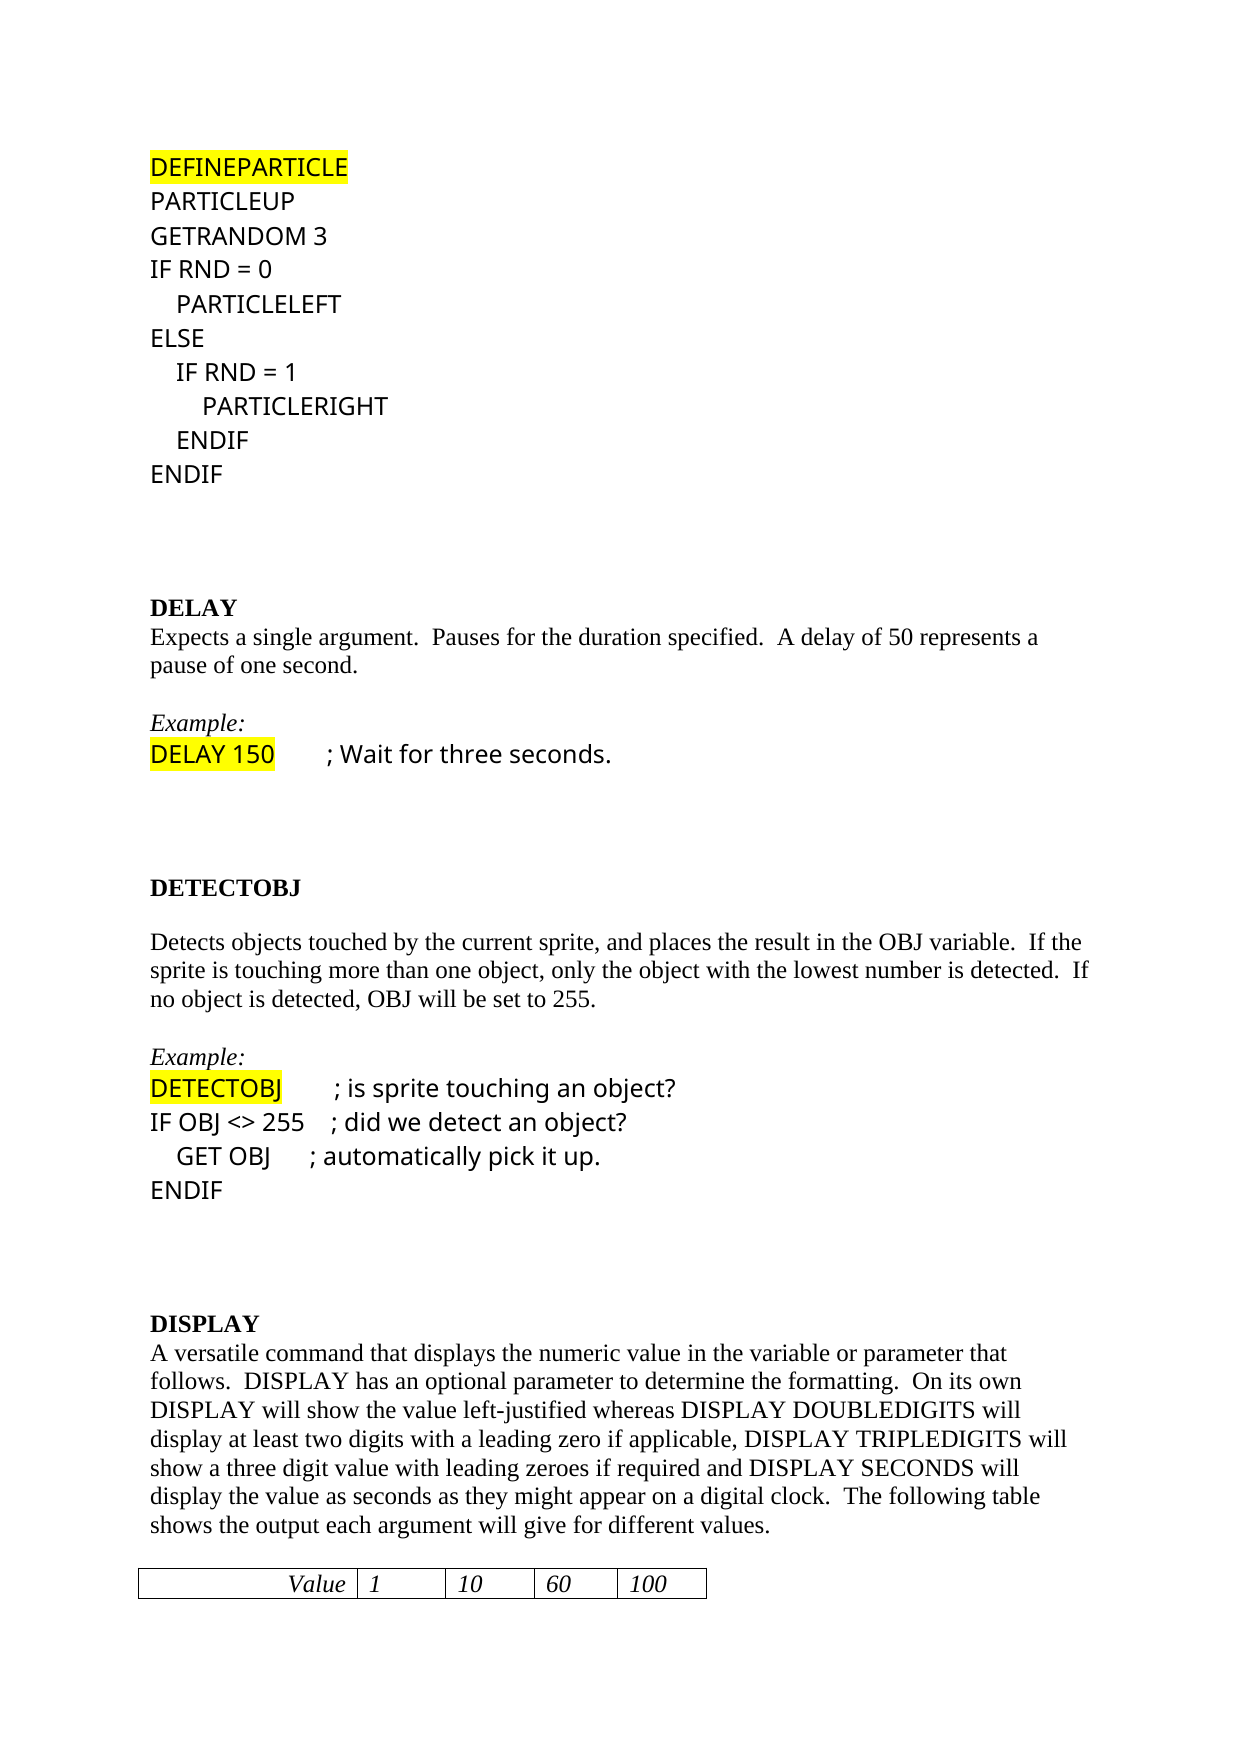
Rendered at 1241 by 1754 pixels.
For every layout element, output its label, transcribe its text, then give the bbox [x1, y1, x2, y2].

text Example: [150, 708, 1090, 737]
text ELSE [150, 320, 1090, 354]
text ENDIF [150, 422, 1090, 457]
text DEFINEPARTICLE [150, 150, 1090, 184]
text ENDIF [150, 457, 1090, 491]
table_header Value [139, 1569, 357, 1597]
text GET OBJ ; automatically pick it up. [150, 1138, 1090, 1173]
table_header 1 [358, 1569, 445, 1597]
text Example: [150, 1042, 1090, 1070]
text IF RND = 0 [150, 252, 1090, 286]
text DISPLAY [150, 1309, 1090, 1338]
text PARTICLERIGHT [150, 388, 1090, 422]
table_header 60 [535, 1569, 617, 1597]
text IF OBJ <> 255 ; did we detect an object? [150, 1104, 1090, 1138]
text DELAY [150, 593, 1090, 622]
text PARTICLEUP [150, 184, 1090, 218]
text A versatile command that displays the numeric value in the variable or parameter that follows. DISPLAY has an optional parameter to determine the formatting. On its own DISPLAY will show the value left-justified whereas DISPLAY DOUBLEDIGITS will display at least two digits with a leading zero if applicable, DISPLAY TRIPLEDIGITS will show a three digit value with leading zeroes if required and DISPLAY SECONDS will display the value as seconds as they might appear on a digital clock. The following table shows the output each argument will give for different values. [150, 1338, 1090, 1539]
text DETECTOBJ [150, 873, 1090, 902]
text Expects a single argument. Pauses for the duration specified. A delay of 50 represents a pause of one second. [150, 622, 1090, 679]
table_header 100 [618, 1569, 706, 1597]
text DELAY 150 ; Wait for three seconds. [150, 737, 1090, 771]
text ENDIF [150, 1173, 1090, 1207]
text IF RND = 1 [150, 354, 1090, 388]
text Detects objects touched by the current sprite, and places the result in the OBJ variable. If the sprite is touching more than one object, only the object with the lowest number is detected. If no object is detected, OBJ will be set to 255. [150, 927, 1090, 1013]
text PARTICLELEFT [150, 286, 1090, 320]
text DETECTOBJ ; is sprite touching an object? [150, 1070, 1090, 1104]
text GETRANDOM 3 [150, 218, 1090, 252]
table_header 10 [446, 1569, 534, 1597]
